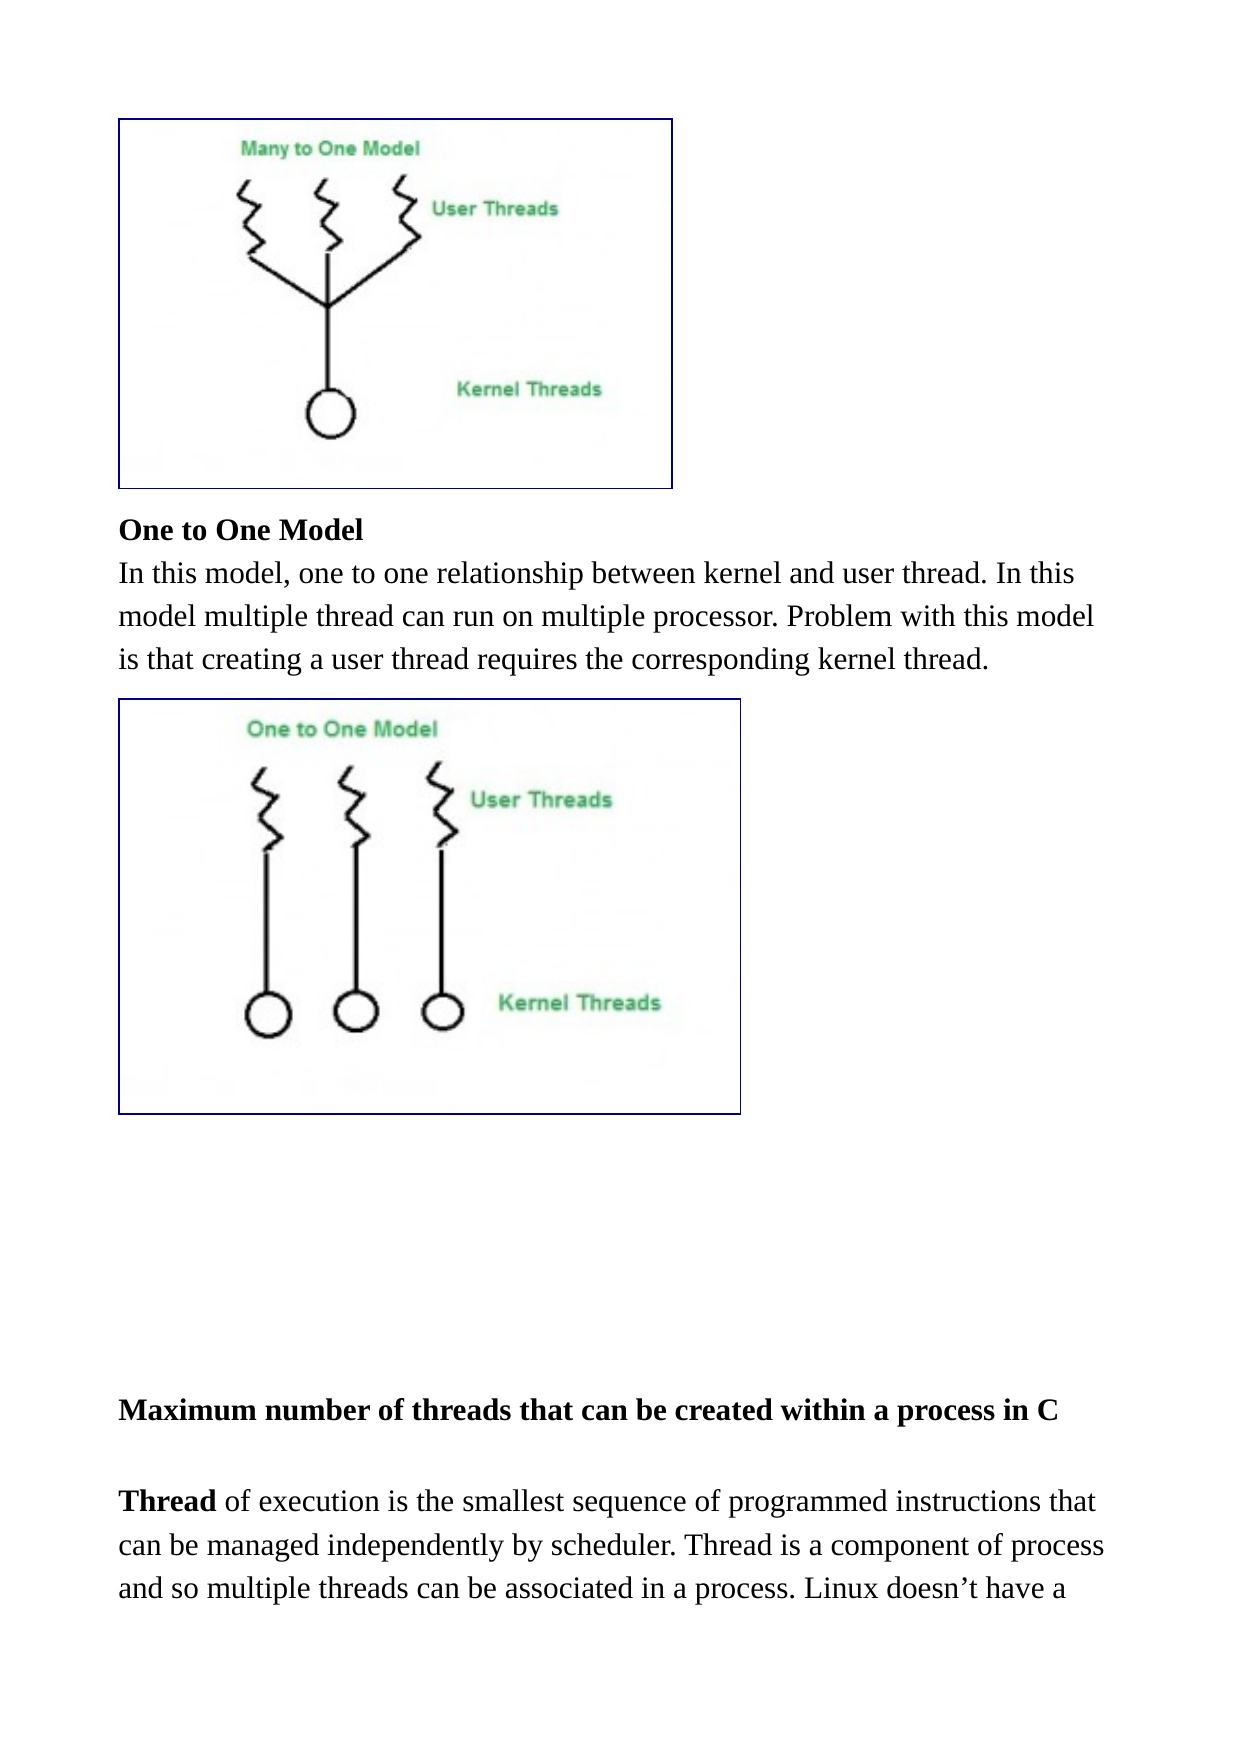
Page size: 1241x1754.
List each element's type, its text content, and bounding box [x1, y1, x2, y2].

text One to One Model In this model, one to one relationship between kernel and user thread. In this model multiple thread can run on multiple processor. Problem with this model is that creating a user thread requires the corresponding kernel thread. [118, 511, 1122, 676]
text Thread of execution is the smallest sequence of programmed instructions that can be managed independently by scheduler. Thread is a component of process and so multiple threads can be associated in a process. Linux doesn’t have a [118, 1439, 1122, 1605]
picture [120, 700, 740, 1113]
subtitle Maximum number of threads that can be created within a process in C [118, 1391, 1122, 1427]
picture [120, 120, 671, 488]
